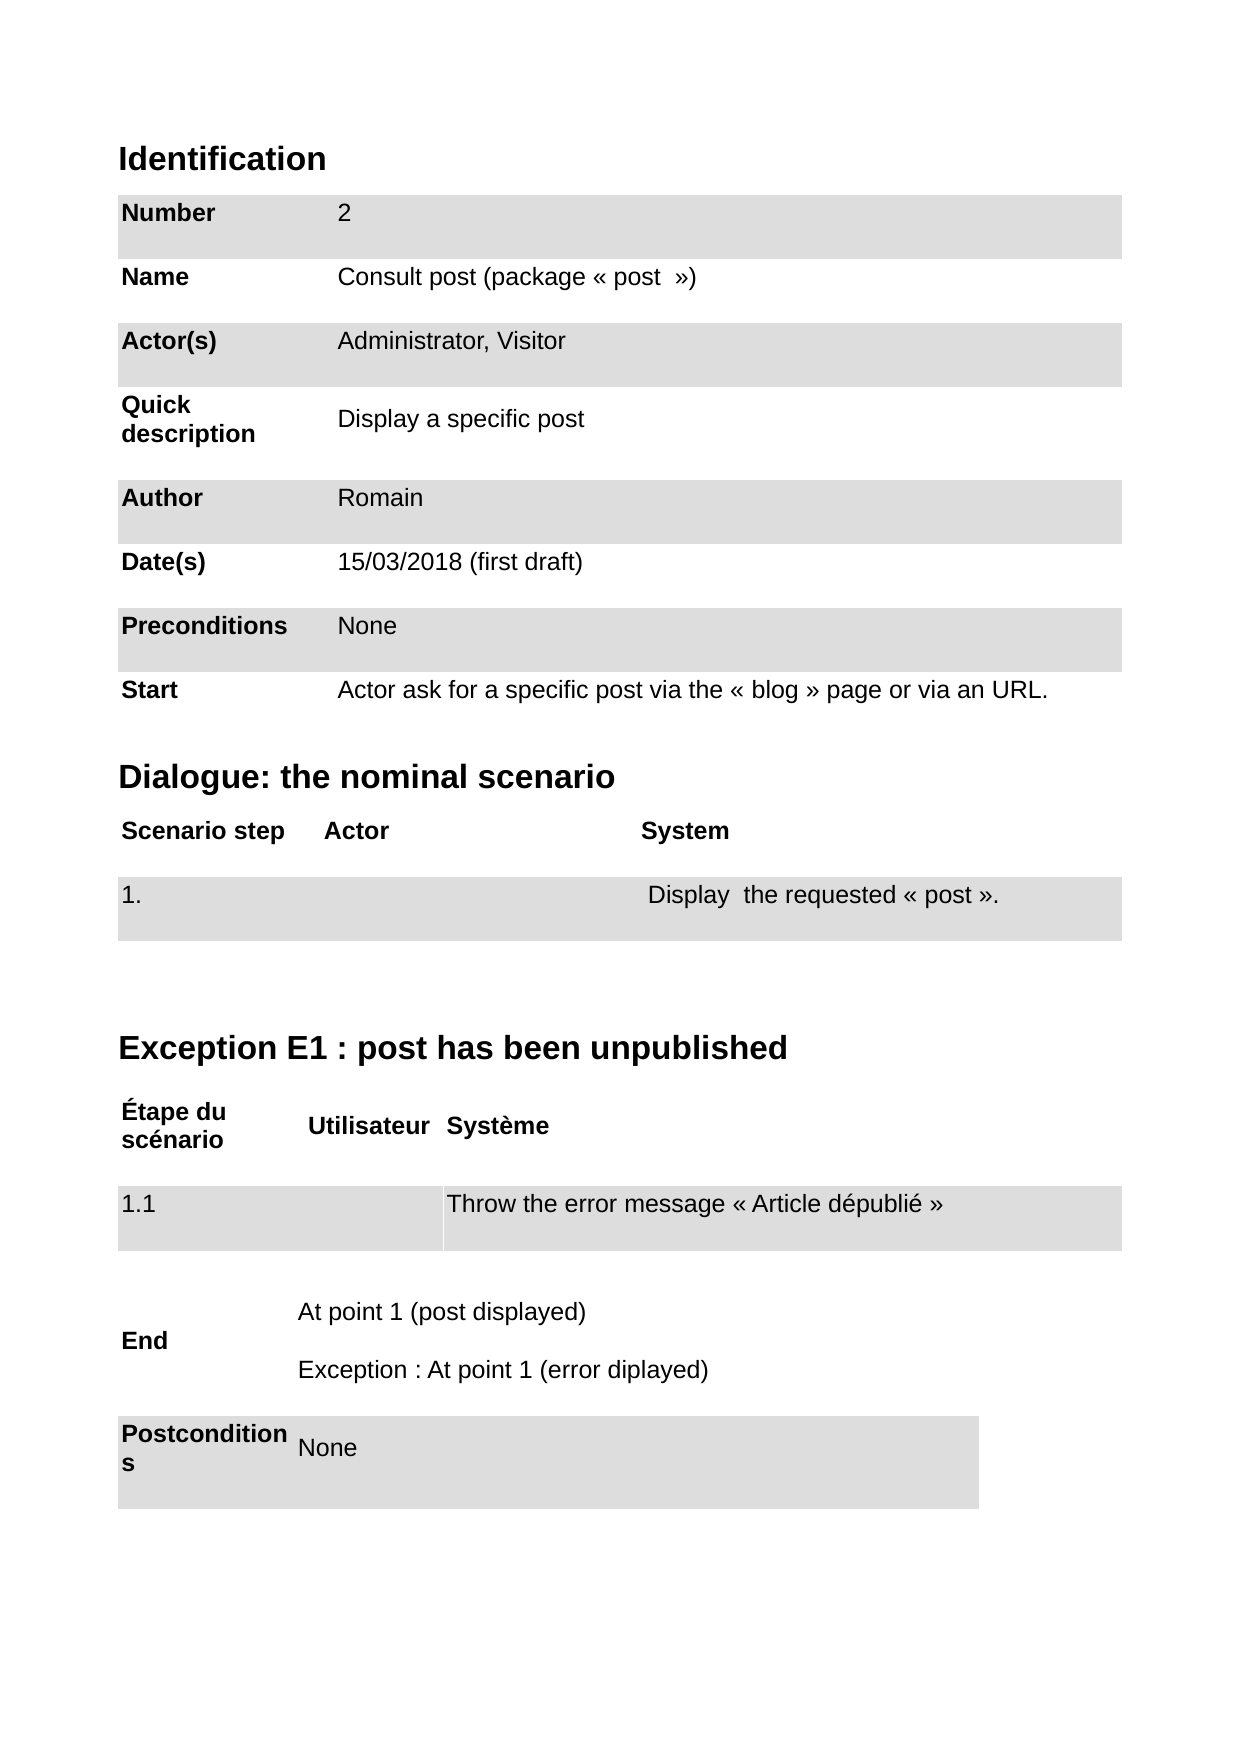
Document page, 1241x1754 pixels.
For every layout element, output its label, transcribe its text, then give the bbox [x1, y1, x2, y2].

table_cell Display the requested « post ». [638, 877, 1122, 941]
table_cell Consult post (package « post ») [334, 259, 1122, 323]
subtitle Identification [118, 139, 1122, 178]
table_cell 1. [118, 877, 321, 941]
table_header Étape du scénario [118, 1094, 305, 1186]
table_header System [638, 813, 1122, 877]
table_cell Date(s) [118, 544, 334, 608]
table_cell Actor(s) [118, 323, 334, 387]
table_cell None [334, 608, 1122, 672]
table_cell Administrator, Visitor [334, 323, 1122, 387]
table_cell Throw the error message « Article dépublié » [444, 1186, 1122, 1251]
text Exception E1 : post has been unpublished [118, 1028, 1122, 1067]
table_cell Romain [334, 480, 1122, 544]
table_cell [321, 877, 638, 941]
table_cell Preconditions [118, 608, 334, 672]
table_cell 1.1 [118, 1186, 305, 1251]
subtitle Dialogue: the nominal scenario [118, 757, 1122, 796]
table_header End [118, 1294, 295, 1416]
table_cell [305, 1186, 443, 1251]
table_header Actor [321, 813, 638, 877]
table_cell Actor ask for a specific post via the « blog » page or via an URL. [334, 672, 1122, 736]
table_header Number [118, 195, 334, 259]
table_header Utilisateur [305, 1094, 443, 1186]
table_cell None [295, 1416, 979, 1509]
table_header 2 [334, 195, 1122, 259]
table_cell Display a specific post [334, 387, 1122, 480]
table_cell Name [118, 259, 334, 323]
table_cell 15/03/2018 (first draft) [334, 544, 1122, 608]
table_cell Start [118, 672, 334, 736]
table_cell Postconditions [118, 1416, 295, 1509]
table_header At point 1 (post displayed) Exception : At point 1 (error diplayed) [295, 1294, 979, 1416]
table_cell Author [118, 480, 334, 544]
table_header Système [444, 1094, 1122, 1186]
table_header Scenario step [118, 813, 321, 877]
table_cell Quick description [118, 387, 334, 480]
